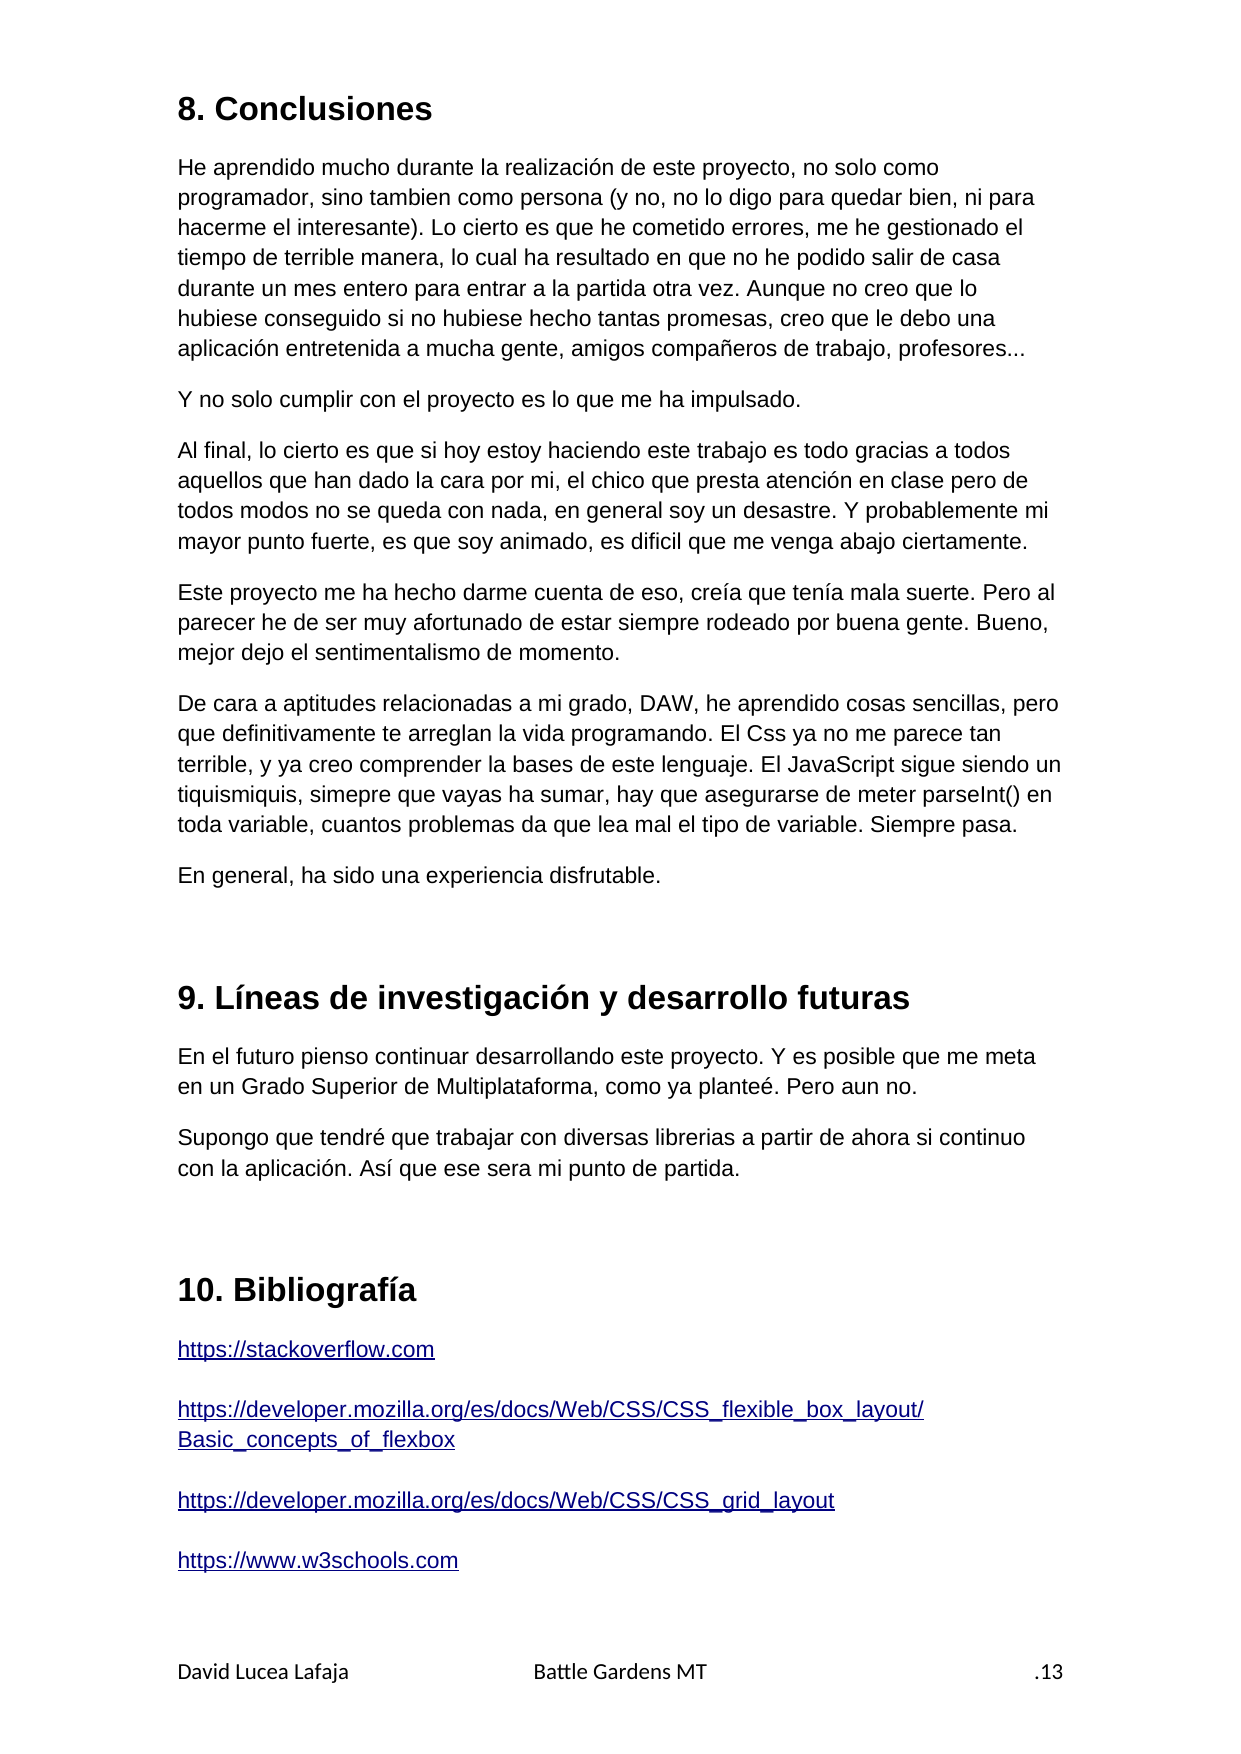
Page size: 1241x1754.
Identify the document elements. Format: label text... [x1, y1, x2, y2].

text Supongo que tendré que trabajar con diversas librerias a partir de ahora si continuo con la aplicación. Así que ese sera mi punto de partida. [177, 1124, 1063, 1181]
text En general, ha sido una experiencia disfrutable. [177, 862, 1063, 888]
text En el futuro pienso continuar desarrollando este proyecto. Y es posible que me meta en un Grado Superior de Multiplataforma, como ya planteé. Pero aun no. [177, 1043, 1063, 1099]
text De cara a aptitudes relacionadas a mi grado, DAW, he aprendido cosas sencillas, pero que definitivamente te arreglan la vida programando. El Css ya no me parece tan terrible, y ya creo comprender la bases de este lenguaje. El JavaScript sigue siendo un tiquismiquis, simepre que vayas ha sumar, hay que asegurarse de meter parseInt() en toda variable, cuantos problemas da que lea mal el tipo de variable. Siempre pasa. [177, 690, 1063, 837]
text 10. Bibliografía [177, 1271, 1063, 1309]
text https://stackoverflow.com [157, 1321, 1081, 1362]
text 9. Líneas de investigación y desarrollo futuras [177, 978, 1063, 1016]
text https://developer.mozilla.org/es/docs/Web/CSS/CSS_grid_layout [157, 1472, 1081, 1513]
text Al final, lo cierto es que si hoy estoy haciendo este trabajo es todo gracias a todos aquellos que han dado la cara por mi, el chico que presta atención en clase pero de todos modos no se queda con nada, en general soy un desastre. Y probablemente mi mayor punto fuerte, es que soy animado, es dificil que me venga abajo ciertamente. [177, 437, 1063, 554]
text 8. Conclusiones [177, 89, 1063, 127]
text Este proyecto me ha hecho darme cuenta de eso, creía que tenía mala suerte. Pero al parecer he de ser muy afortunado de estar siempre rodeado por buena gente. Bueno, mejor dejo el sentimentalismo de momento. [177, 579, 1063, 665]
text Y no solo cumplir con el proyecto es lo que me ha impulsado. [177, 386, 1063, 412]
text https://developer.mozilla.org/es/docs/Web/CSS/CSS_flexible_box_layout/Basic_concepts_of_flexbox [157, 1381, 1081, 1452]
text He aprendido mucho durante la realización de este proyecto, no solo como programador, sino tambien como persona (y no, no lo digo para quedar bien, ni para hacerme el interesante). Lo cierto es que he cometido errores, me he gestionado el tiempo de terrible manera, lo cual ha resultado en que no he podido salir de casa durante un mes entero para entrar a la partida otra vez. Aunque no creo que lo hubiese conseguido si no hubiese hecho tantas promesas, creo que le debo una aplicación entretenida a mucha gente, amigos compañeros de trabajo, profesores... [177, 154, 1063, 361]
text https://www.w3schools.com [157, 1532, 1081, 1588]
